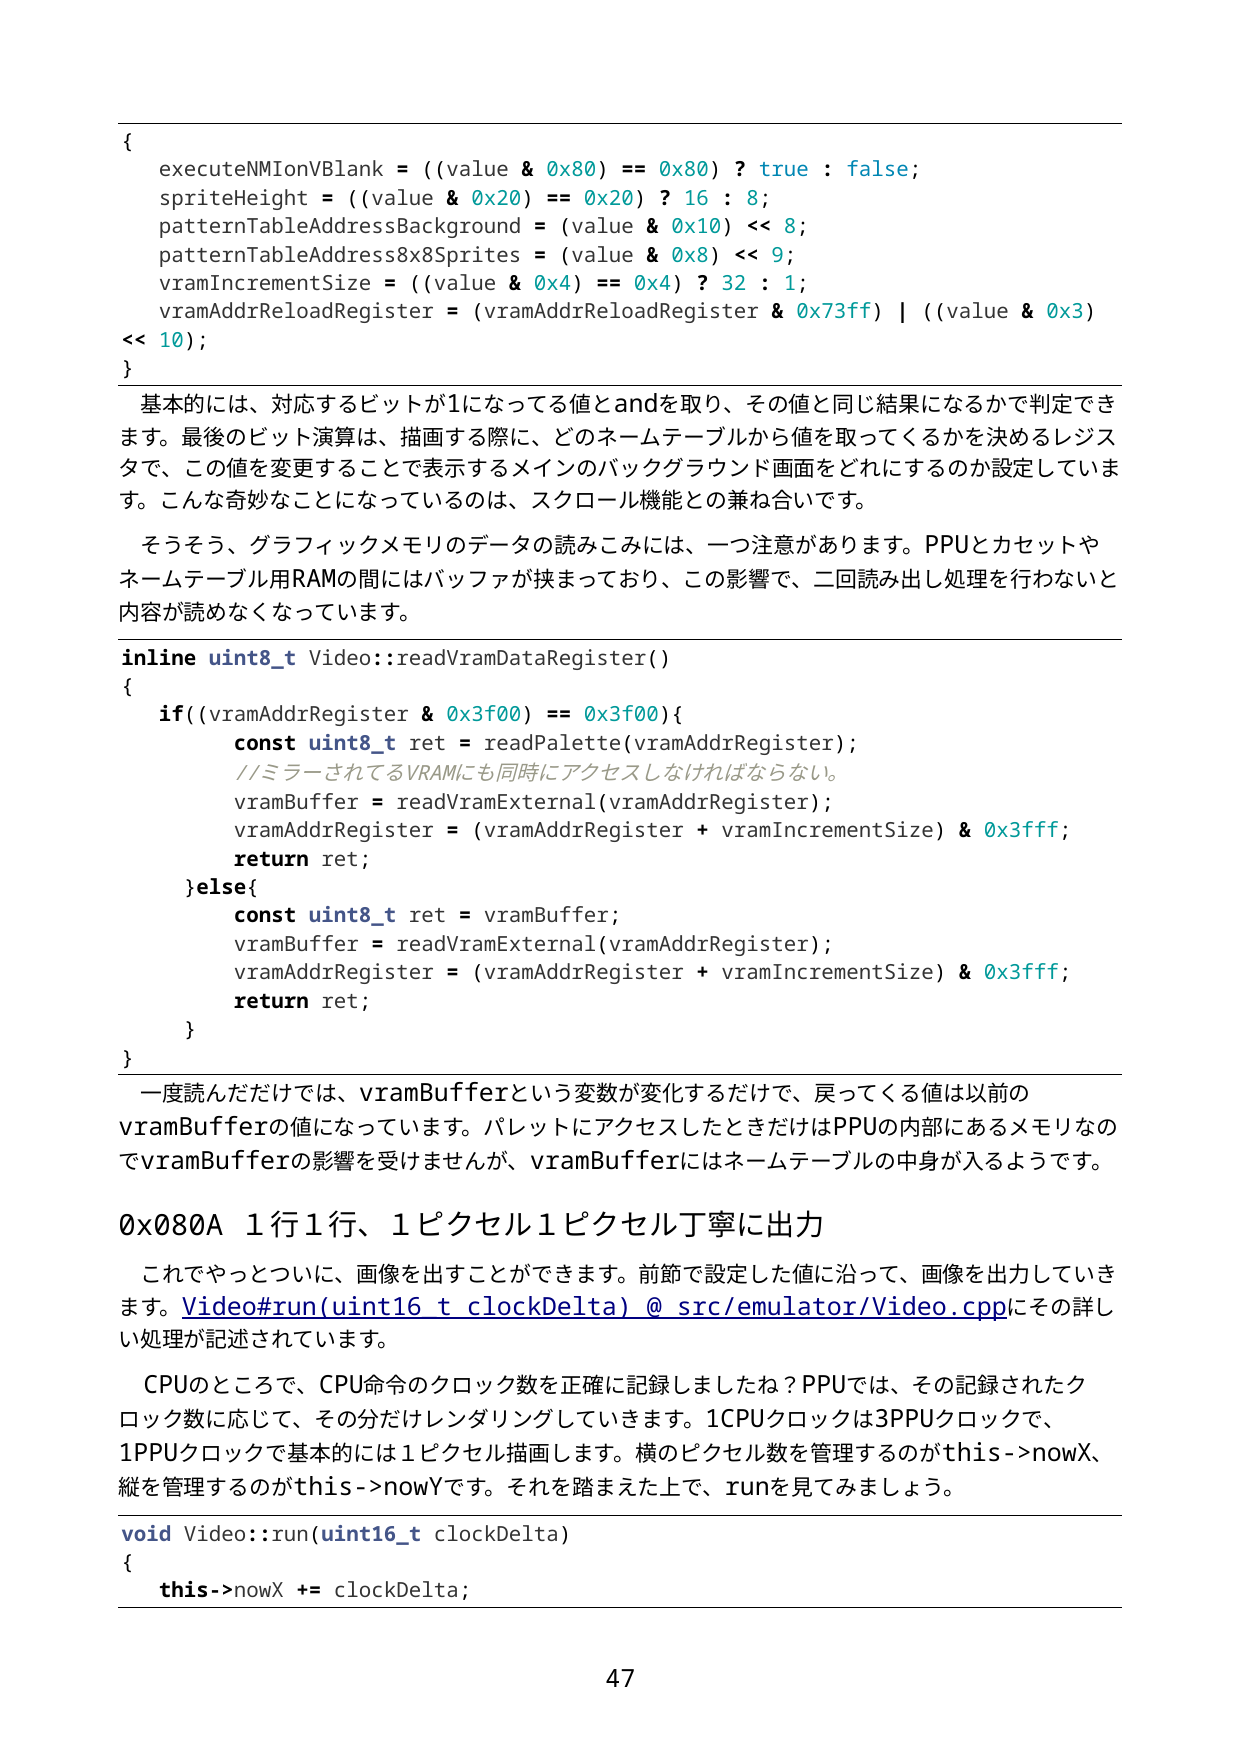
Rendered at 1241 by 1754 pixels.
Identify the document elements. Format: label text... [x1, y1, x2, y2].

subtitle 0x080A １行１行、１ピクセル１ピクセル丁寧に出力 [118, 1202, 1122, 1244]
text inline uint8_t Video::readVramDataRegister() { if((vramAddrRegister & 0x3f00) == 0x3f00){ const uint8_t ret = readPalette(vramAddrRegister); //ミラーされてるVRAMにも同時にアクセスしなければならない。 vramBuffer = readVramExternal(vramAddrRegister); vramAddrRegister = (vramAddrRegister + vramIncrementSize) & 0x3fff; return ret; }else{ const uint8_t ret = vramBuffer; vramBuffer = readVramExternal(vramAddrRegister); vramAddrRegister = (vramAddrRegister + vramIncrementSize) & 0x3fff; return ret; } } [118, 640, 1122, 1074]
text そうそう、グラフィックメモリのデータの読みこみには、一つ注意があります。PPUとカセットやネームテーブル用RAMの間にはバッファが挟まっており、この影響で、二回読み出し処理を行わないと内容が読めなくなっています。 [118, 527, 1122, 627]
text 一度読んだだけでは、vramBufferという変数が変化するだけで、戻ってくる値は以前のvramBufferの値になっています。パレットにアクセスしたときだけはPPUの内部にあるメモリなのでvramBufferの影響を受けませんが、vramBufferにはネームテーブルの中身が入るようです。 [118, 1075, 1122, 1177]
text void Video::run(uint16_t clockDelta) { this->nowX += clockDelta; [118, 1516, 1122, 1607]
text { executeNMIonVBlank = ((value & 0x80) == 0x80) ? true : false; spriteHeight = ((value & 0x20) == 0x20) ? 16 : 8; patternTableAddressBackground = (value & 0x10) << 8; patternTableAddress8x8Sprites = (value & 0x8) << 9; vramIncrementSize = ((value & 0x4) == 0x4) ? 32 : 1; vramAddrReloadRegister = (vramAddrReloadRegister & 0x73ff) | ((value & 0x3) << 10); } [118, 124, 1122, 385]
text 基本的には、対応するビットが1になってる値とandを取り、その値と同じ結果になるかで判定できます。最後のビット演算は、描画する際に、どのネームテーブルから値を取ってくるかを決めるレジスタで、この値を変更することで表示するメインのバックグラウンド画面をどれにするのか設定しています。こんな奇妙なことになっているのは、スクロール機能との兼ね合いです。 [118, 386, 1122, 514]
text これでやっとついに、画像を出すことができます。前節で設定した値に沿って、画像を出力していきます。Video#run(uint16_t clockDelta) @ src/emulator/Video.cppにその詳しい処理が記述されています。 [118, 1257, 1122, 1354]
text CPUのところで、CPU命令のクロック数を正確に記録しましたね？PPUでは、その記録されたクロック数に応じて、その分だけレンダリングしていきます。1CPUクロックは3PPUクロックで、1PPUクロックで基本的には１ピクセル描画します。横のピクセル数を管理するのがthis->nowX、縦を管理するのがthis->nowYです。それを踏まえた上で、runを見てみましょう。 [118, 1367, 1122, 1503]
